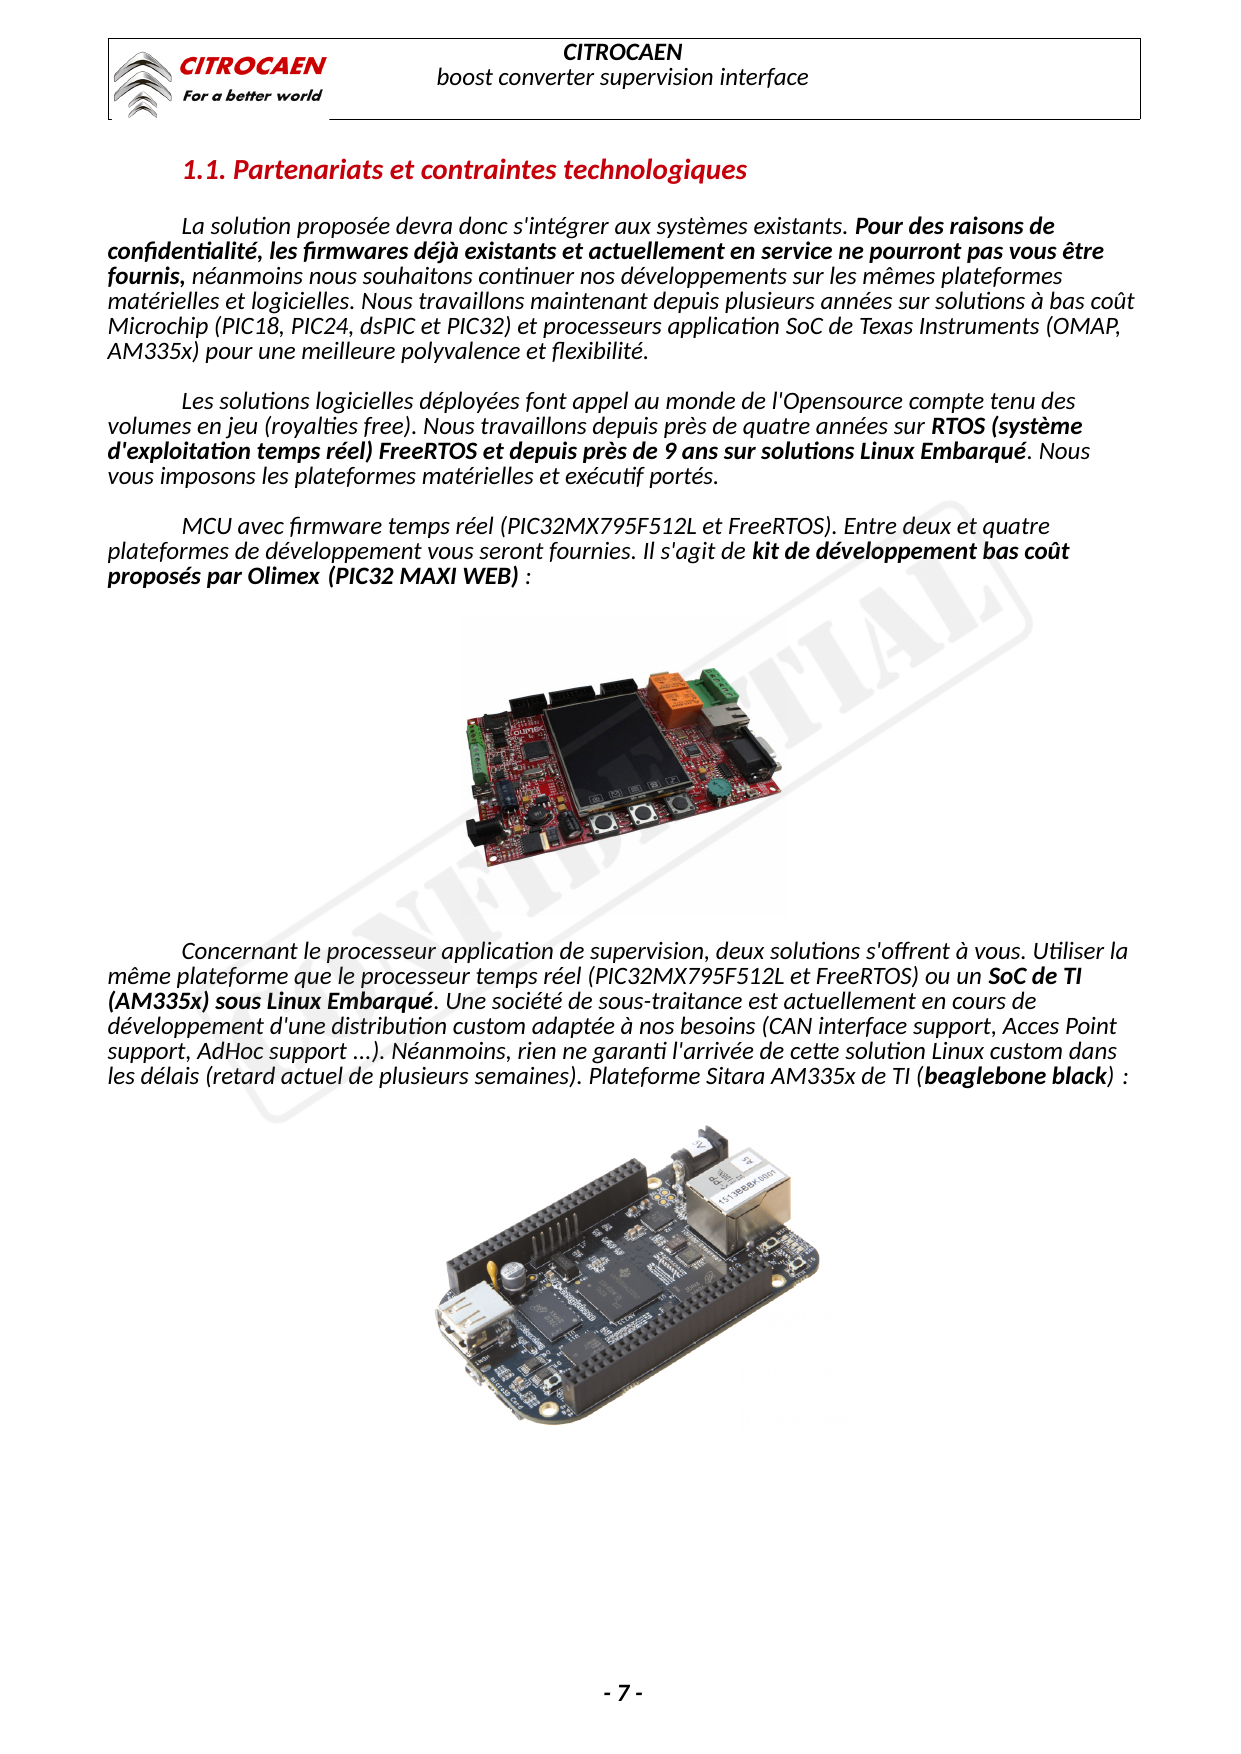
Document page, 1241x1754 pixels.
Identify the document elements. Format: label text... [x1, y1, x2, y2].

picture [460, 616, 787, 916]
picture [400, 1115, 848, 1432]
text 1.1. Partenariats et contraintes technologiques [181, 158, 1140, 187]
picture [111, 49, 330, 120]
text La solution proposée devra donc s'intégrer aux systèmes existants. Pour des raisons de confidentialité, les firmwares déjà existants et actuellement en service ne pourront pas vous être fournis, néanmoins nous souhaitons continuer nos développements sur les mêmes plateformes matérielles et logicielles. Nous travaillons maintenant depuis plusieurs années sur solutions à bas coût Microchip (PIC18, PIC24, dsPIC et PIC32) et processeurs application SoC de Texas Instruments (OMAP, AM335x) pour une meilleure polyvalence et flexibilité. [107, 216, 1140, 366]
